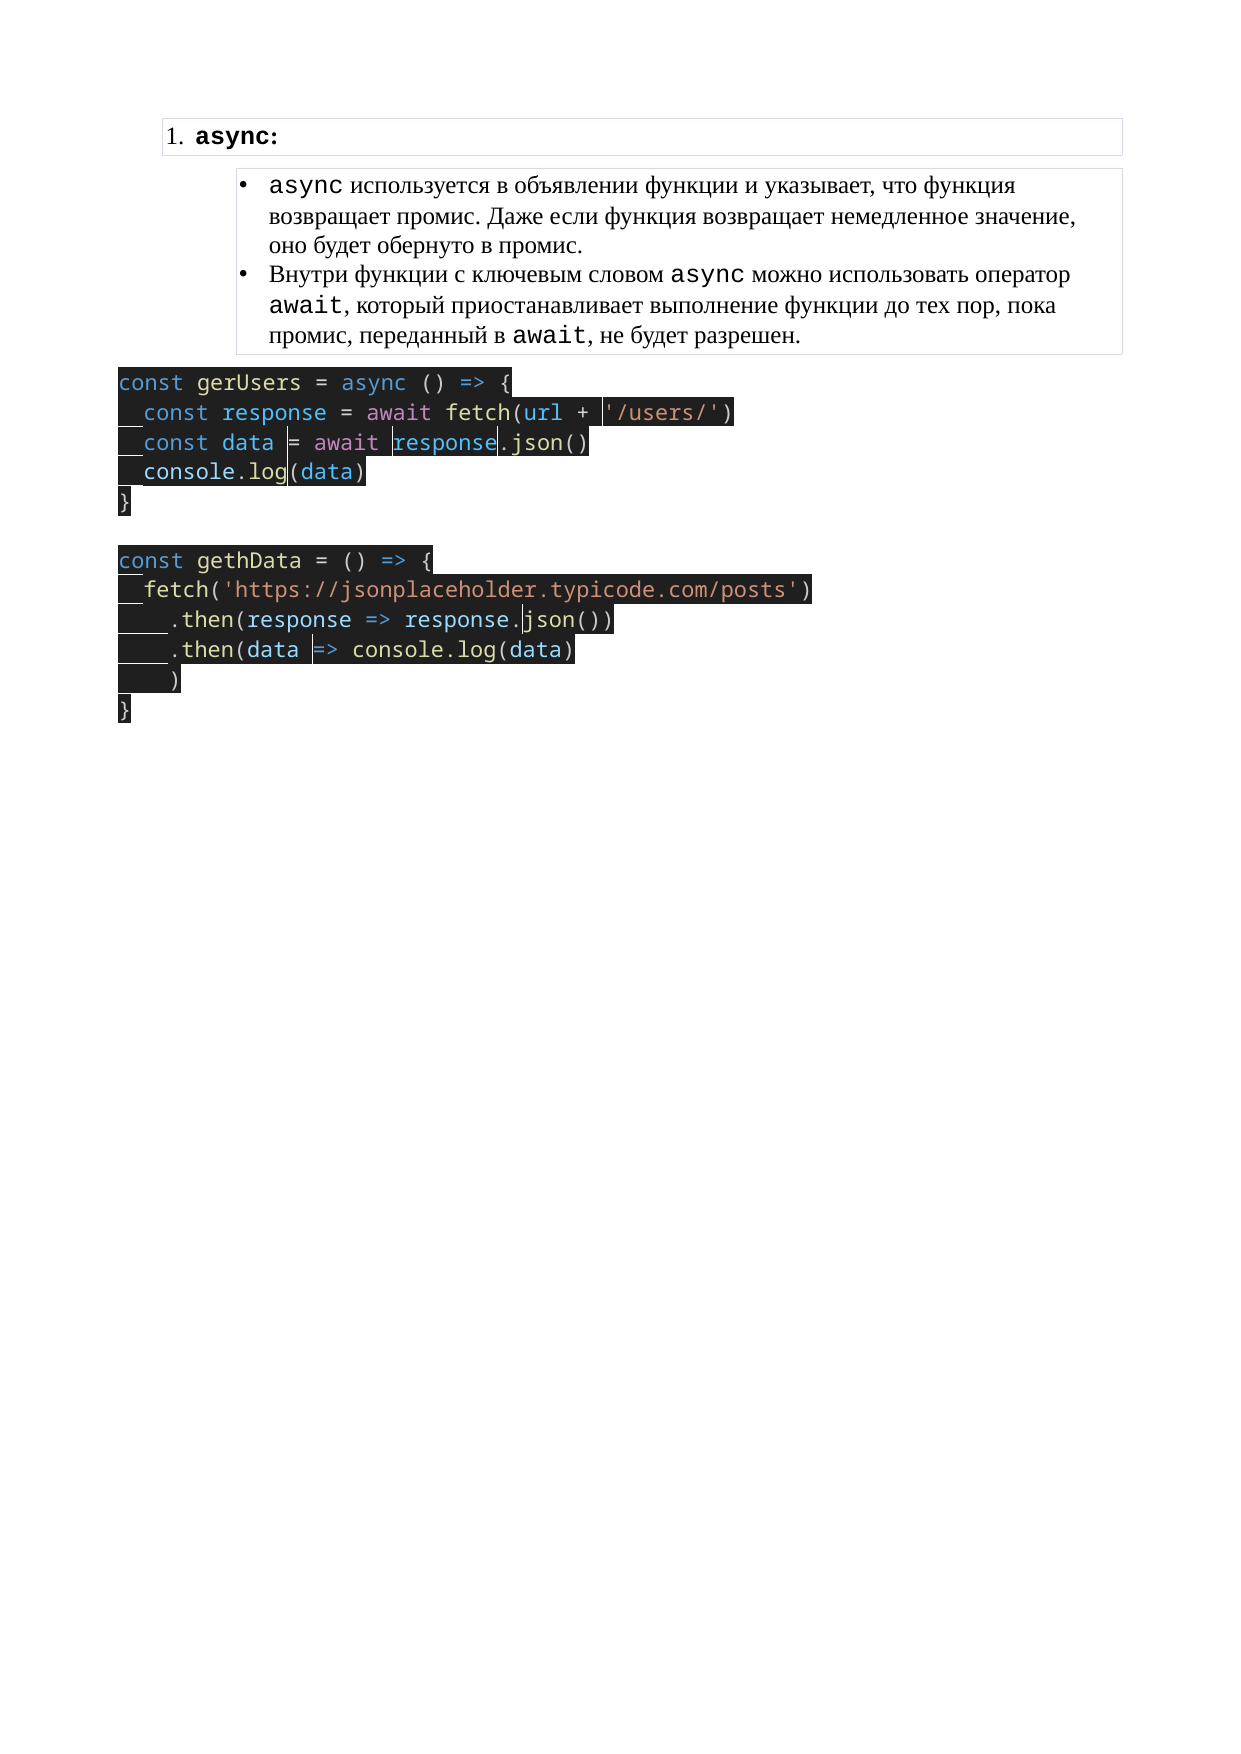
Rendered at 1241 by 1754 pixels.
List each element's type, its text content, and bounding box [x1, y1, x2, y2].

text ) [118, 664, 1122, 693]
list Внутри функции с ключевым словом async можно использовать оператор await, который приостанавливает выполнение функции до тех пор, пока промис, переданный в await, не будет разрешен. [237, 256, 1122, 354]
text const response = await fetch(url + '/users/') [118, 397, 1122, 426]
text console.log(data) [118, 456, 1122, 486]
text const data = await response.json() [118, 426, 1122, 456]
text fetch('https://jsonplaceholder.typicode.com/posts') [118, 574, 1122, 604]
text } [118, 693, 1122, 723]
text .then(response => response.json()) [118, 604, 1122, 634]
list async используется в объявлении функции и указывает, что функция возвращает промис. Даже если функция возвращает немедленное значение, оно будет обернуто в промис. [237, 169, 1122, 256]
text const gerUsers = async () => { [118, 367, 1122, 397]
list async: [163, 119, 1122, 155]
text const gethData = () => { [118, 544, 1122, 574]
text } [118, 486, 1122, 516]
text .then(data => console.log(data) [118, 634, 1122, 664]
